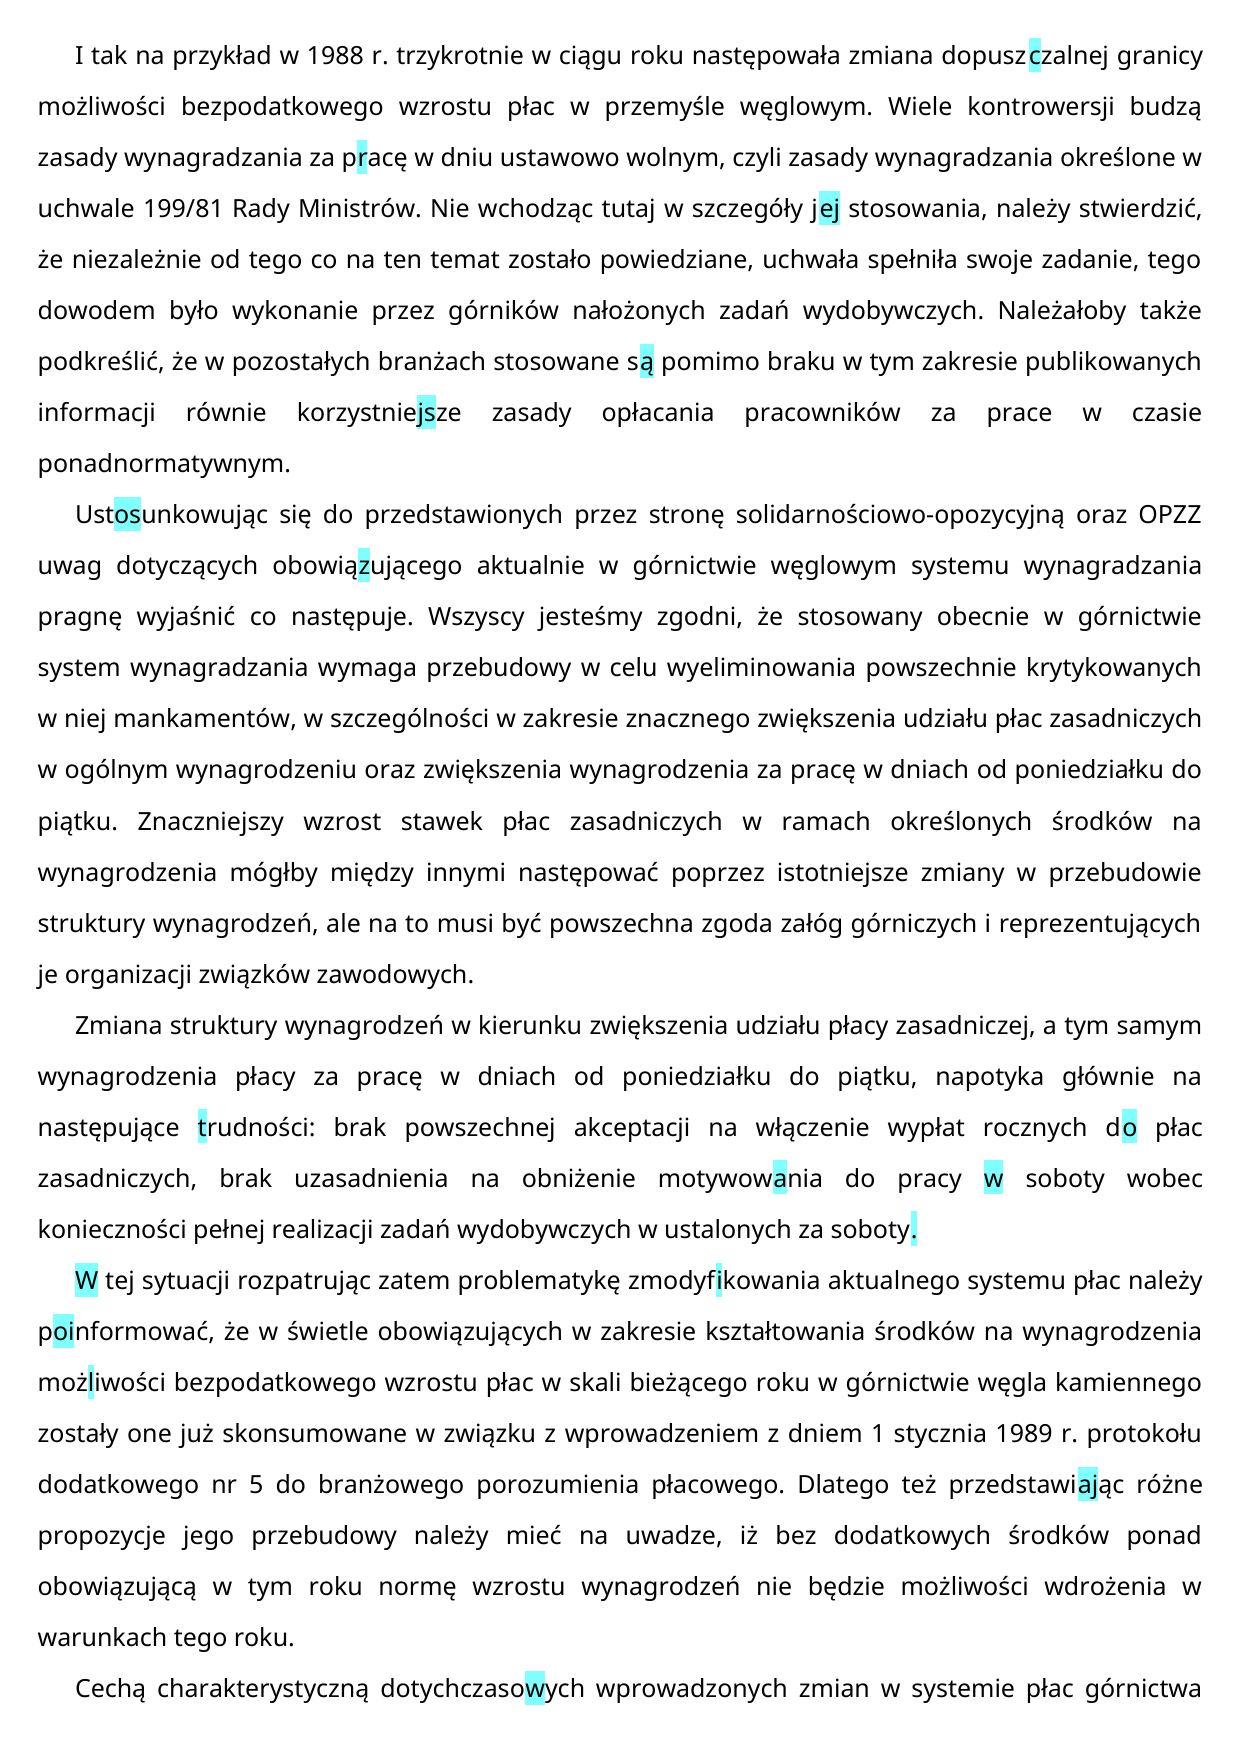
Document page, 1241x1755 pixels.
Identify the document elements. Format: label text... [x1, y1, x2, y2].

text I tak na przykład w 1988 r. trzykrotnie w ciągu roku następowała zmiana dopuszczalnej granicy możliwości bezpodatkowego wzrostu płac w przemyśle węglowym. Wiele kontrowersji budzą zasady wynagradzania za pracę w dniu ustawowo wolnym, czyli zasady wynagradzania określone w uchwale 199/81 Rady Ministrów. Nie wchodząc tutaj w szczegóły jej stosowania, należy stwierdzić, że niezależnie od tego co na ten temat zostało powiedziane, uchwała spełniła swoje zadanie, tego dowodem było wykonanie przez górników nałożonych zadań wydobywczych. Należałoby także podkreślić, że w pozostałych branżach stosowane są pomimo braku w tym zakresie publikowanych informacji równie korzystniejsze zasady opłacania pracowników za prace w czasie ponadnormatywnym. [37, 37, 1203, 480]
text W tej sytuacji rozpatrując zatem problematykę zmodyfikowania aktualnego systemu płac należy poinformować, że w świetle obowiązujących w zakresie kształtowania środków na wynagrodzenia możliwości bezpodatkowego wzrostu płac w skali bieżącego roku w górnictwie węgla kamiennego zostały one już skonsumowane w związku z wprowadzeniem z dniem 1 stycznia 1989 r. protokołu dodatkowego nr 5 do branżowego porozumienia płacowego. Dlatego też przedstawiając różne propozycje jego przebudowy należy mieć na uwadze, iż bez dodatkowych środków ponad obowiązującą w tym roku normę wzrostu wynagrodzeń nie będzie możliwości wdrożenia w warunkach tego roku. [37, 1262, 1203, 1654]
text Zmiana struktury wynagrodzeń w kierunku zwiększenia udziału płacy zasadniczej, a tym samym wynagrodzenia płacy za pracę w dniach od poniedziałku do piątku, napotyka głównie na następujące trudności: brak powszechnej akceptacji na włączenie wypłat rocznych do płac zasadniczych, brak uzasadnienia na obniżenie motywowania do pracy w soboty wobec konieczności pełnej realizacji zadań wydobywczych w ustalonych za soboty. [37, 1007, 1203, 1246]
text Ustosunkowując się do przedstawionych przez stronę solidarnościowo-opozycyjną oraz OPZZ uwag dotyczących obowiązującego aktualnie w górnictwie węglowym systemu wynagradzania pragnę wyjaśnić co następuje. Wszyscy jesteśmy zgodni, że stosowany obecnie w górnictwie system wynagradzania wymaga przebudowy w celu wyeliminowania powszechnie krytykowanych w niej mankamentów, w szczególności w zakresie znacznego zwiększenia udziału płac zasadniczych w ogólnym wynagrodzeniu oraz zwiększenia wynagrodzenia za pracę w dniach od poniedziałku do piątku. Znaczniejszy wzrost stawek płac zasadniczych w ramach określonych środków na wynagrodzenia mógłby między innymi następować poprzez istotniejsze zmiany w przebudowie struktury wynagrodzeń, ale na to musi być powszechna zgoda załóg górniczych i reprezentujących je organizacji związków zawodowych. [37, 497, 1203, 990]
text Cechą charakterystyczną dotychczasowych wprowadzonych zmian w systemie płac górnictwa [37, 1671, 1203, 1705]
